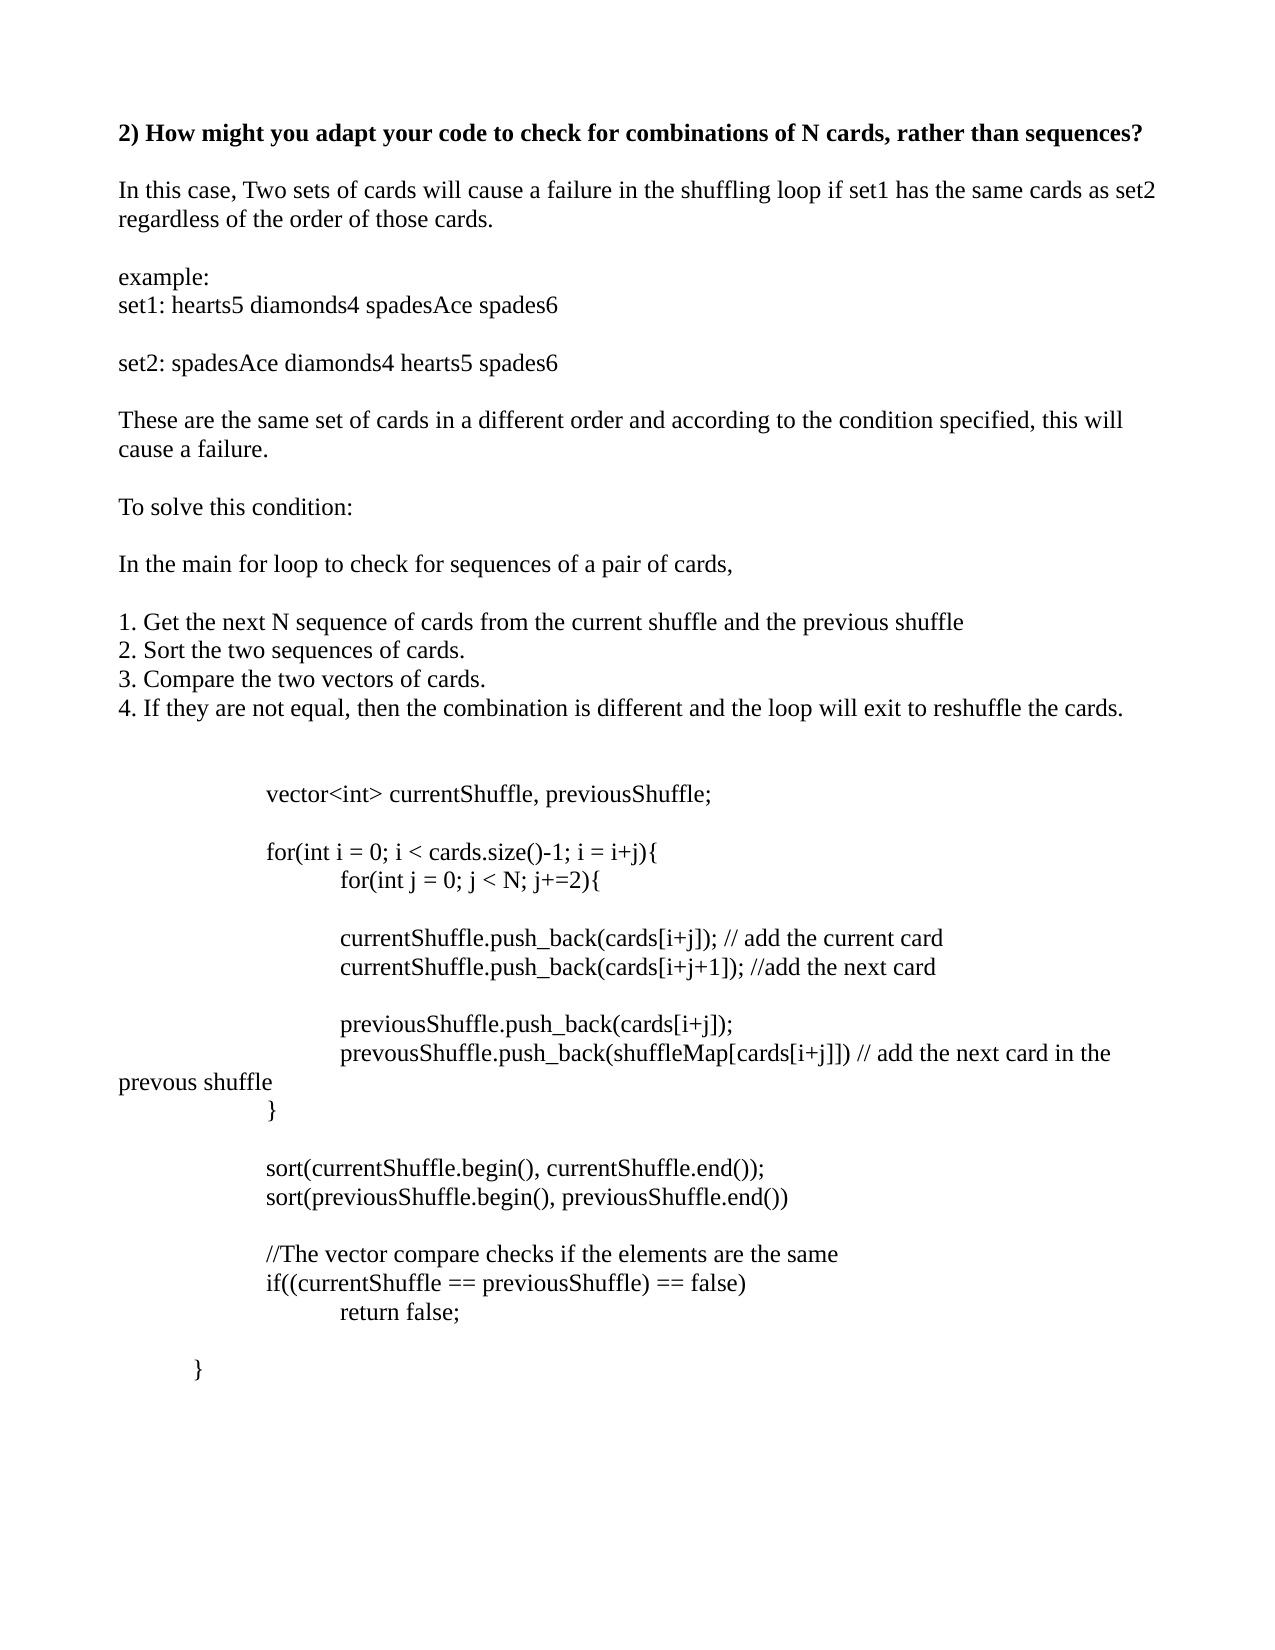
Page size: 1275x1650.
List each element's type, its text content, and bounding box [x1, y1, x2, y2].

text set2: spadesAce diamonds4 hearts5 spades6 [118, 348, 1157, 377]
text 1. Get the next N sequence of cards from the current shuffle and the previous shuffle [118, 607, 1157, 636]
text prevousShuffle.push_back(shuffleMap[cards[i+j]]) // add the next card in the prevous shuffle [118, 1038, 1157, 1096]
text //The vector compare checks if the elements are the same [118, 1239, 1157, 1268]
text set1: hearts5 diamonds4 spadesAce spades6 [118, 291, 1157, 319]
text In the main for loop to check for sequences of a pair of cards, [118, 549, 1157, 578]
text previousShuffle.push_back(cards[i+j]); [118, 1009, 1157, 1038]
text To solve this condition: [118, 492, 1157, 521]
text currentShuffle.push_back(cards[i+j]); // add the current card [118, 923, 1157, 952]
text for(int j = 0; j < N; j+=2){ [118, 866, 1157, 894]
text for(int i = 0; i < cards.size()-1; i = i+j){ [118, 837, 1157, 866]
text 4. If they are not equal, then the combination is different and the loop will exit to reshuffle the cards. [118, 693, 1157, 722]
text sort(previousShuffle.begin(), previousShuffle.end()) [118, 1182, 1157, 1211]
text if((currentShuffle == previousShuffle) == false) [118, 1268, 1157, 1297]
text currentShuffle.push_back(cards[i+j+1]); //add the next card [118, 952, 1157, 981]
text 2) How might you adapt your code to check for combinations of N cards, rather than sequences? [118, 118, 1157, 147]
text sort(currentShuffle.begin(), currentShuffle.end()); [118, 1153, 1157, 1182]
text } [118, 1096, 1157, 1124]
text example: [118, 262, 1157, 291]
text These are the same set of cards in a different order and according to the condition specified, this will cause a failure. [118, 406, 1157, 463]
text 3. Compare the two vectors of cards. [118, 664, 1157, 693]
text return false; [118, 1297, 1157, 1326]
text 2. Sort the two sequences of cards. [118, 636, 1157, 664]
text } [118, 1354, 1157, 1383]
text vector<int> currentShuffle, previousShuffle; [118, 779, 1157, 808]
text In this case, Two sets of cards will cause a failure in the shuffling loop if set1 has the same cards as set2 regardless of the order of those cards. [118, 176, 1157, 233]
